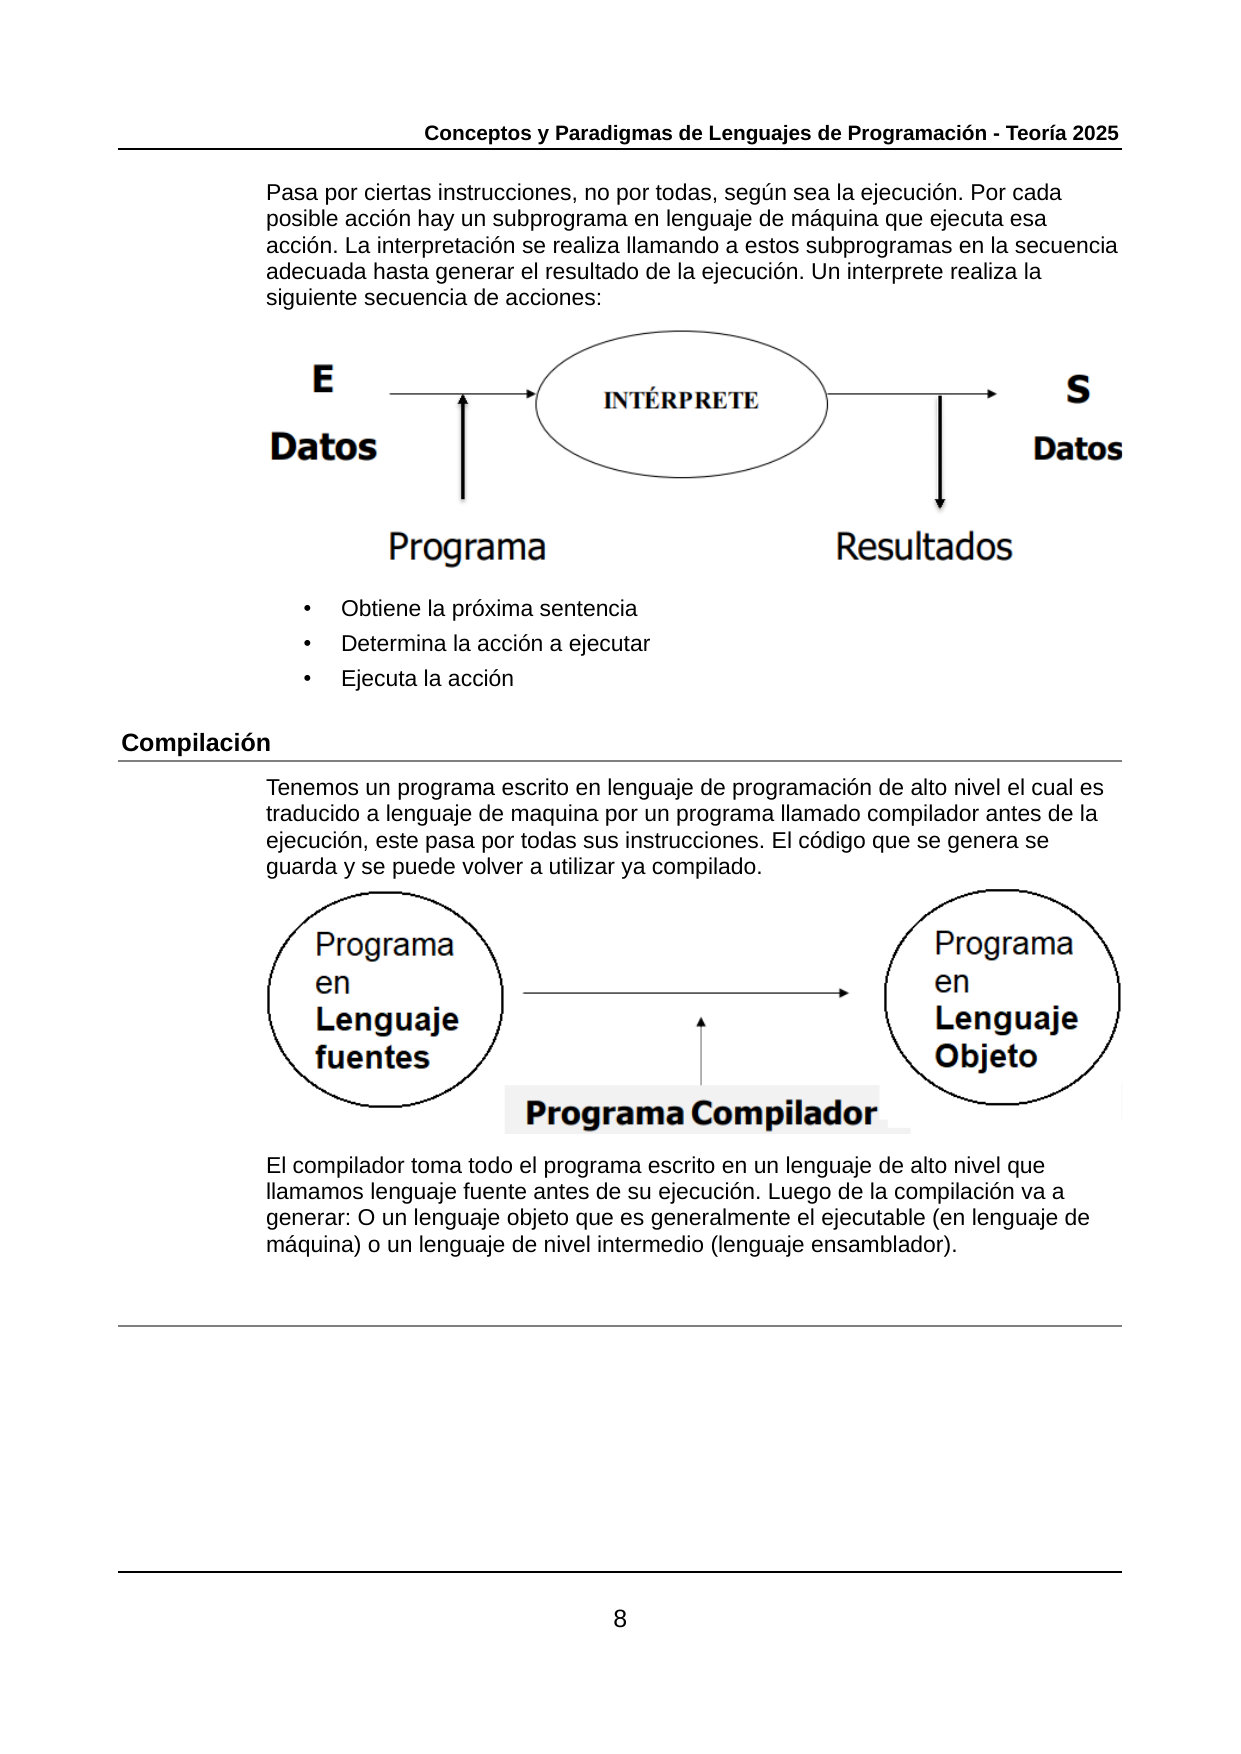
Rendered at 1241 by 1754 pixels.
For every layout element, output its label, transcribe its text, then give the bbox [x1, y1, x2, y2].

picture [265, 319, 1123, 569]
text El compilador toma todo el programa escrito en un lenguaje de alto nivel que llamamos lenguaje fuente antes de su ejecución. Luego de la compilación va a generar: O un lenguaje objeto que es generalmente el ejecutable (en lenguaje de máquina) o un lenguaje de nivel intermedio (lenguaje ensamblador). [266, 1134, 1122, 1257]
text Pasa por ciertas instrucciones, no por todas, según sea la ejecución. Por cada posible acción hay un subprograma en lenguaje de máquina que ejecuta esa acción. La interpretación se realiza llamando a estos subprogramas en la secuencia adecuada hasta generar el resultado de la ejecución. Un interprete realiza la siguiente secuencia de acciones: [266, 179, 1122, 311]
list Ejecuta la acción [303, 665, 1122, 692]
text Tenemos un programa escrito en lenguaje de programación de alto nivel el cual es traducido a lenguaje de maquina por un programa llamado compilador antes de la ejecución, este pasa por todas sus instrucciones. El código que se genera se guarda y se puede volver a utilizar ya compilado. [266, 774, 1122, 879]
subtitle Compilación [118, 725, 1122, 760]
picture [265, 888, 1123, 1134]
list Determina la acción a ejecutar [303, 630, 1122, 656]
list Obtiene la próxima sentencia [303, 595, 1122, 621]
